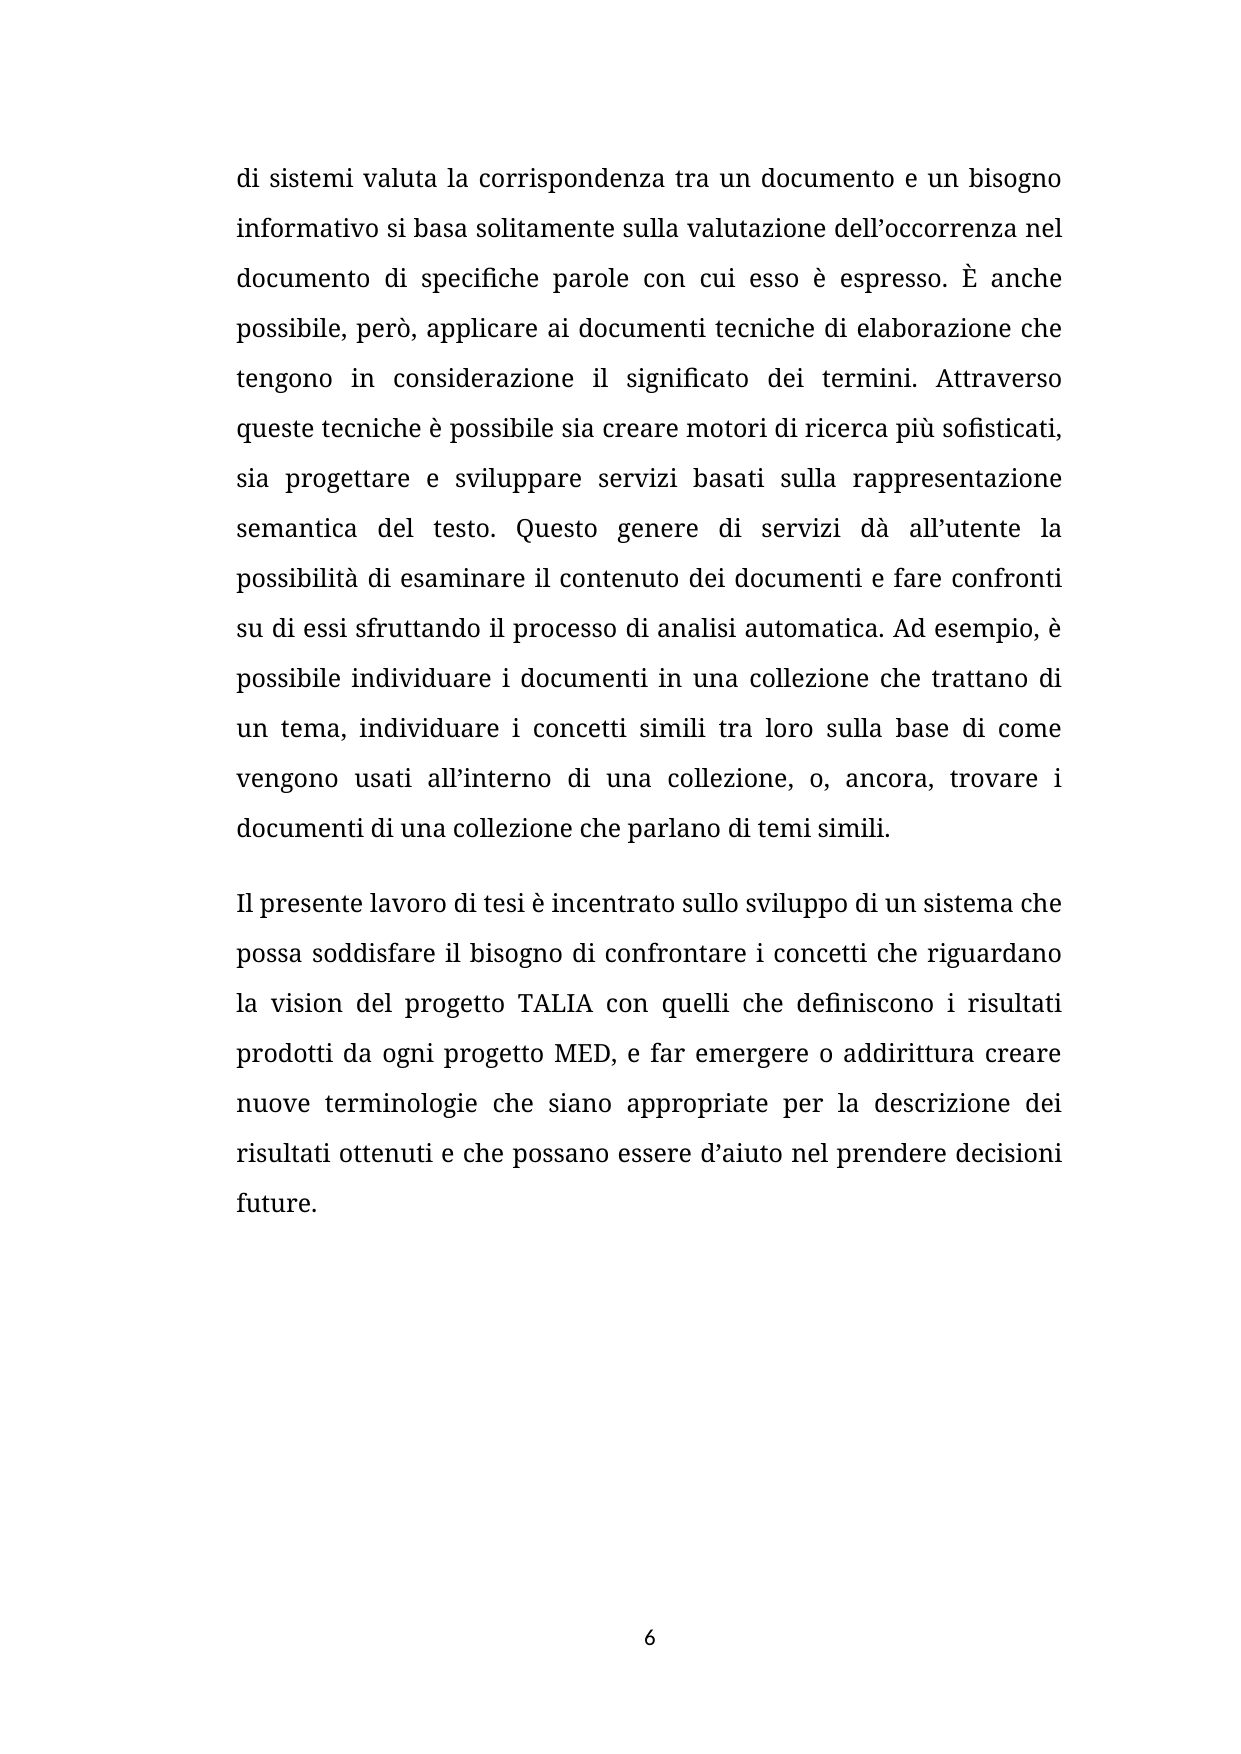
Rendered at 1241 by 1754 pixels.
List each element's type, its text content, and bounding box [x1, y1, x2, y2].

text Il presente lavoro di tesi è incentrato sullo sviluppo di un sistema che possa soddisfare il bisogno di confrontare i concetti che riguardano la vision del progetto TALIA con quelli che definiscono i risultati prodotti da ogni progetto MED, e far emergere o addirittura creare nuove terminologie che siano appropriate per la descrizione dei risultati ottenuti e che possano essere d’aiuto nel prendere decisioni future. [236, 873, 1063, 1223]
text di sistemi valuta la corrispondenza tra un documento e un bisogno informativo si basa solitamente sulla valutazione dell’occorrenza nel documento di specifiche parole con cui esso è espresso. È anche possibile, però, applicare ai documenti tecniche di elaborazione che tengono in considerazione il significato dei termini. Attraverso queste tecniche è possibile sia creare motori di ricerca più sofisticati, sia progettare e sviluppare servizi basati sulla rappresentazione semantica del testo. Questo genere di servizi dà all’utente la possibilità di esaminare il contenuto dei documenti e fare confronti su di essi sfruttando il processo di analisi automatica. Ad esempio, è possibile individuare i documenti in una collezione che trattano di un tema, individuare i concetti simili tra loro sulla base di come vengono usati all’interno di una collezione, o, ancora, trovare i documenti di una collezione che parlano di temi simili. [236, 148, 1063, 848]
